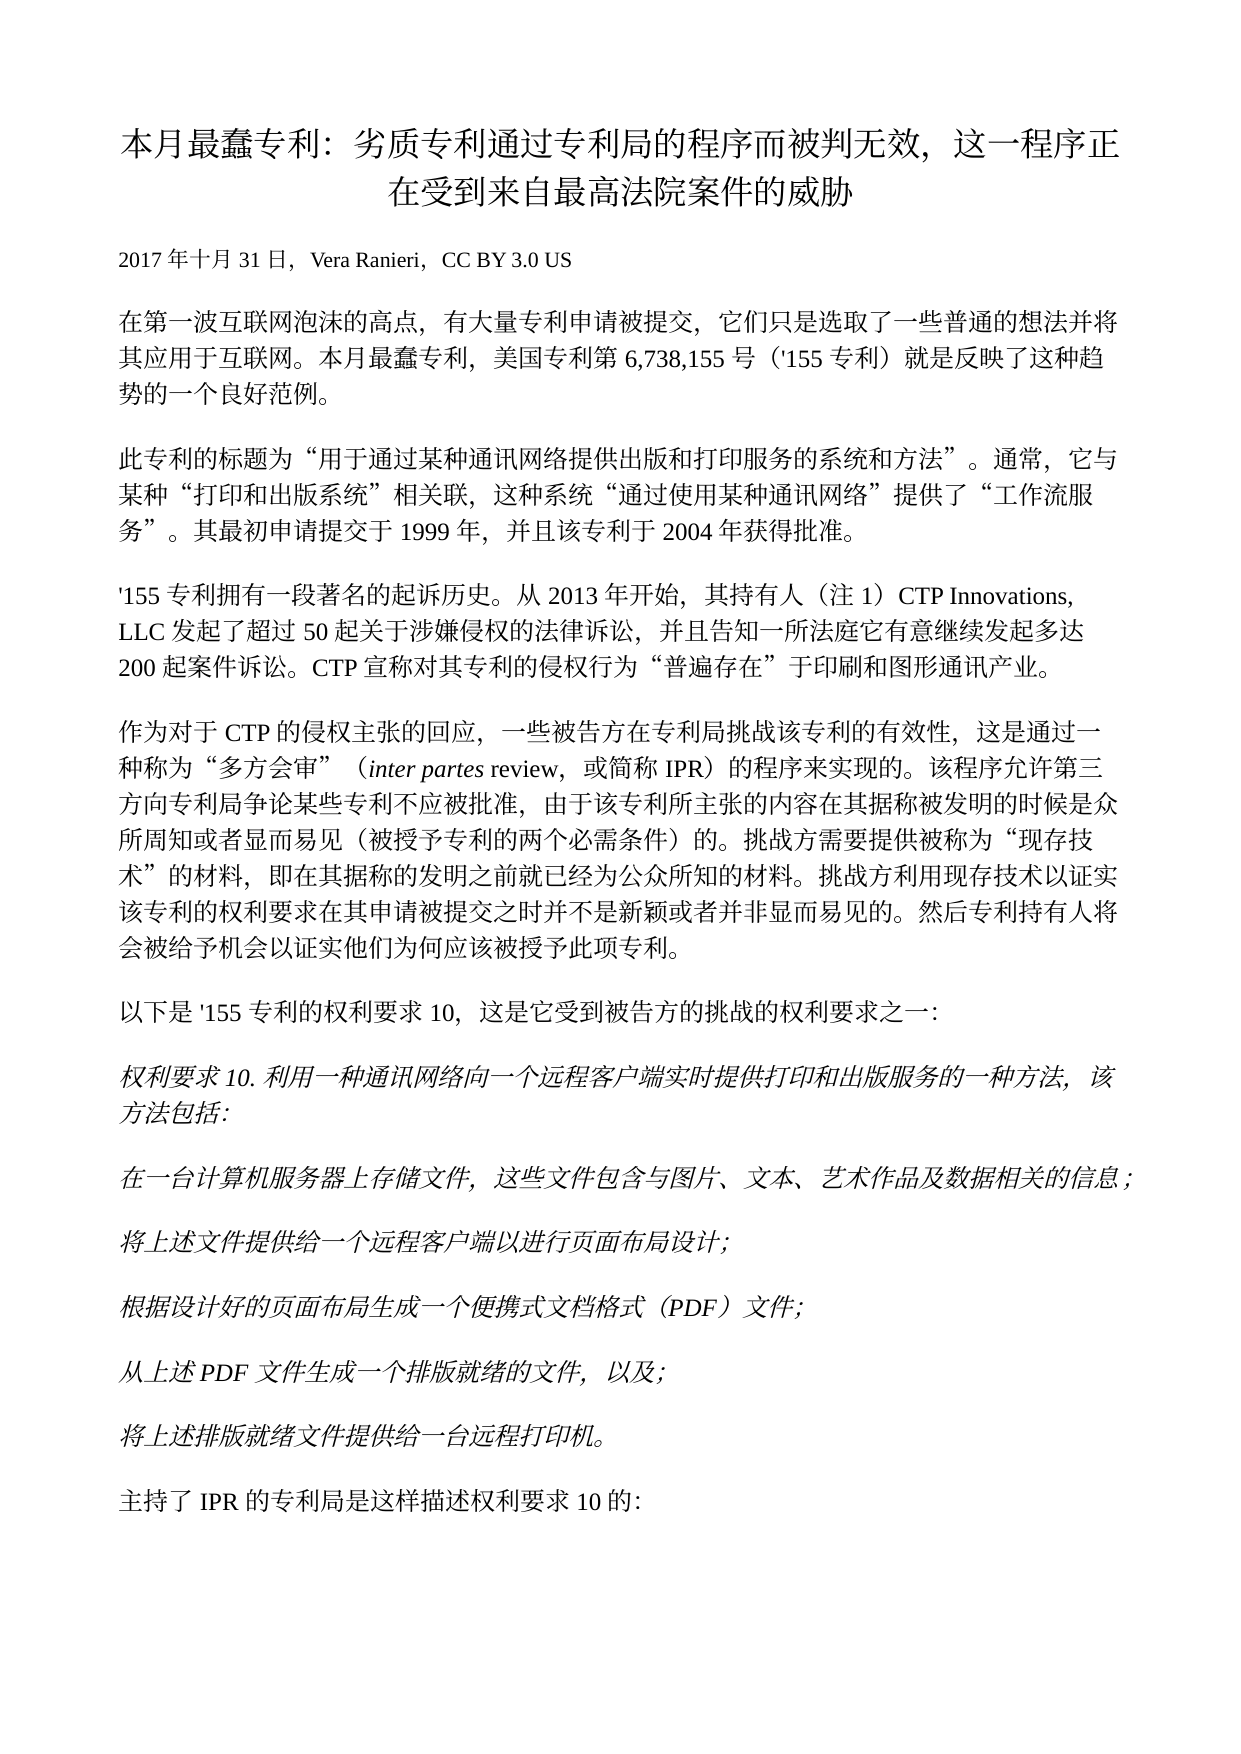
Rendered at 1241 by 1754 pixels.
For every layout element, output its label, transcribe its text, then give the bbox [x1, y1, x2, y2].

text 从上述 PDF 文件生成一个排版就绪的文件，以及； [118, 1352, 1122, 1388]
text 将上述文件提供给一个远程客户端以进行页面布局设计； [118, 1223, 1122, 1259]
text 权利要求 10. 利用一种通讯网络向一个远程客户端实时提供打印和出版服务的一种方法，该方法包括： [118, 1058, 1122, 1129]
text '155 专利拥有一段著名的起诉历史。从 2013 年开始，其持有人（注 1）CTP Innovations, LLC 发起了超过 50 起关于涉嫌侵权的法律诉讼，并且告知一所法庭它有意继续发起多达 200 起案件诉讼。CTP 宣称对其专利的侵权行为“普遍存在”于印刷和图形通讯产业。 [118, 576, 1122, 684]
text 根据设计好的页面布局生成一个便携式文档格式（PDF）文件； [118, 1288, 1122, 1323]
text 本月最蠢专利：劣质专利通过专利局的程序而被判无效，这一程序正在受到来自最高法院案件的威胁 [118, 118, 1122, 214]
text 在第一波互联网泡沫的高点，有大量专利申请被提交，它们只是选取了一些普通的想法并将其应用于互联网。本月最蠢专利，美国专利第 6,738,155 号（'155 专利）就是反映了这种趋势的一个良好范例。 [118, 303, 1122, 411]
text 2017 年十月 31 日，Vera Ranieri，CC BY 3.0 US [118, 243, 1122, 274]
text 在一台计算机服务器上存储文件，这些文件包含与图片、文本、艺术作品及数据相关的信息； [118, 1158, 1122, 1194]
text 主持了 IPR 的专利局是这样描述权利要求 10 的： [118, 1482, 1122, 1518]
text 以下是 '155 专利的权利要求 10，这是它受到被告方的挑战的权利要求之一： [118, 993, 1122, 1029]
text 此专利的标题为“用于通过某种通讯网络提供出版和打印服务的系统和方法”。通常，它与某种“打印和出版系统”相关联，这种系统“通过使用某种通讯网络”提供了“工作流服务”。其最初申请提交于 1999 年，并且该专利于 2004 年获得批准。 [118, 439, 1122, 547]
text 将上述排版就绪文件提供给一台远程打印机。 [118, 1417, 1122, 1453]
text 作为对于 CTP 的侵权主张的回应，一些被告方在专利局挑战该专利的有效性，这是通过一种称为“多方会审”（inter partes review，或简称 IPR）的程序来实现的。该程序允许第三方向专利局争论某些专利不应被批准，由于该专利所主张的内容在其据称被发明的时候是众所周知或者显而易见（被授予专利的两个必需条件）的。挑战方需要提供被称为“现存技术”的材料，即在其据称的发明之前就已经为公众所知的材料。挑战方利用现存技术以证实该专利的权利要求在其申请被提交之时并不是新颖或者并非显而易见的。然后专利持有人将会被给予机会以证实他们为何应该被授予此项专利。 [118, 713, 1122, 964]
